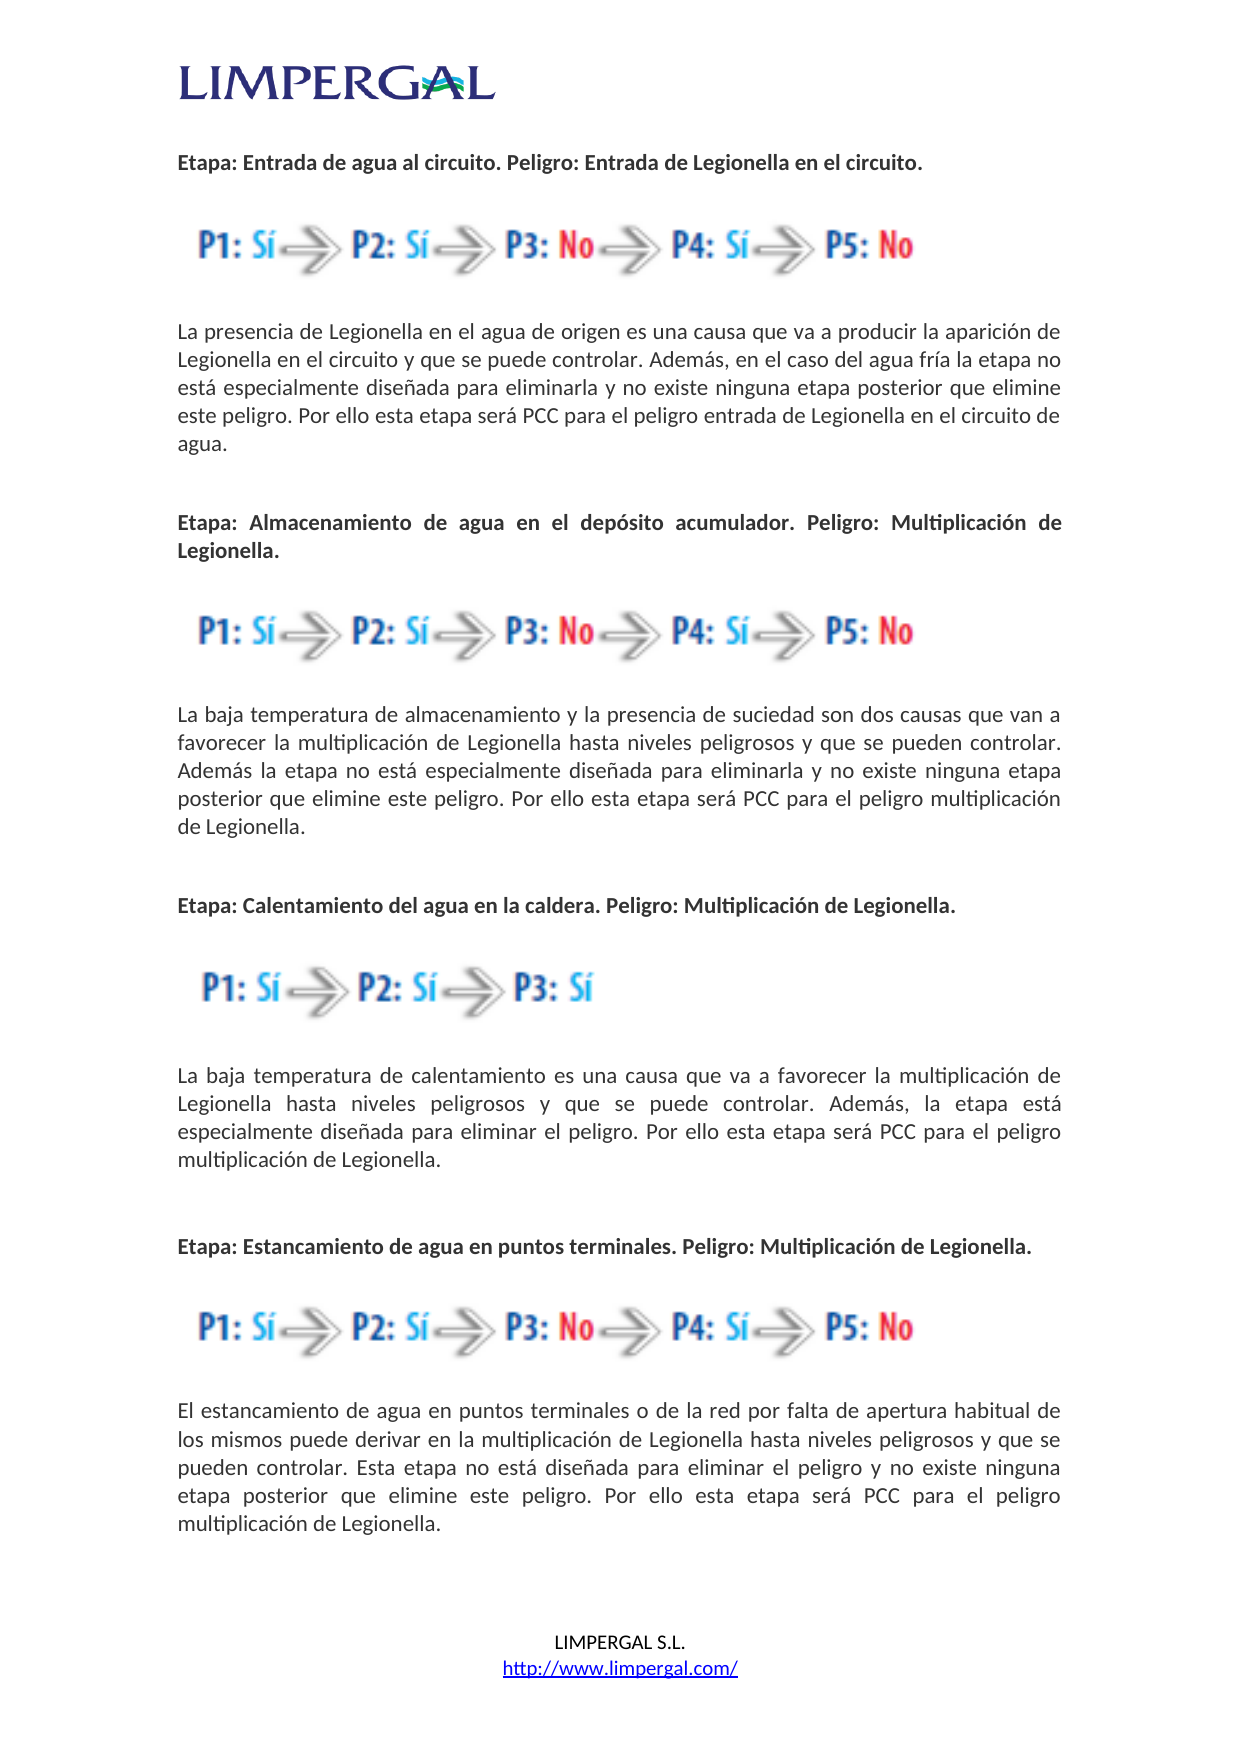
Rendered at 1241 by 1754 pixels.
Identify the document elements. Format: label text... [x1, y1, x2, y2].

text La baja temperatura de almacenamiento y la presencia de suciedad son dos causas que van a favorecer la multiplicación de Legionella hasta niveles peligrosos y que se pueden controlar. Además la etapa no está especialmente diseñada para eliminarla y no existe ninguna etapa posterior que elimine este peligro. Por ello esta etapa será PCC para el peligro multiplicación de Legionella. [177, 700, 1063, 841]
text La baja temperatura de calentamiento es una causa que va a favorecer la multiplicación de Legionella hasta niveles peligrosos y que se puede controlar. Además, la etapa está especialmente diseñada para eliminar el peligro. Por ello esta etapa será PCC para el peligro multiplicación de Legionella. [177, 1061, 1063, 1173]
text La presencia de Legionella en el agua de origen es una causa que va a producir la aparición de Legionella en el circuito y que se puede controlar. Además, en el caso del agua fría la etapa no está especialmente diseñada para eliminarla y no existe ninguna etapa posterior que elimine este peligro. Por ello esta etapa será PCC para el peligro entrada de Legionella en el circuito de agua. [177, 317, 1063, 457]
picture [177, 44, 498, 103]
text Etapa: Estancamiento de agua en puntos terminales. Peligro: Multiplicación de Legionella. [177, 1232, 1063, 1260]
text El estancamiento de agua en puntos terminales o de la red por falta de apertura habitual de los mismos puede derivar en la multiplicación de Legionella hasta niveles peligrosos y que se pueden controlar. Esta etapa no está diseñada para eliminar el peligro y no existe ninguna etapa posterior que elimine este peligro. Por ello esta etapa será PCC para el peligro multiplicación de Legionella. [177, 1397, 1063, 1537]
text Etapa: Calentamiento del agua en la caldera. Peligro: Multiplicación de Legionella. [177, 891, 1063, 919]
text Etapa: Almacenamiento de agua en el depósito acumulador. Peligro: Multiplicación de Legionella. [177, 508, 1063, 564]
text Etapa: Entrada de agua al circuito. Peligro: Entrada de Legionella en el circuito. [177, 148, 1063, 176]
